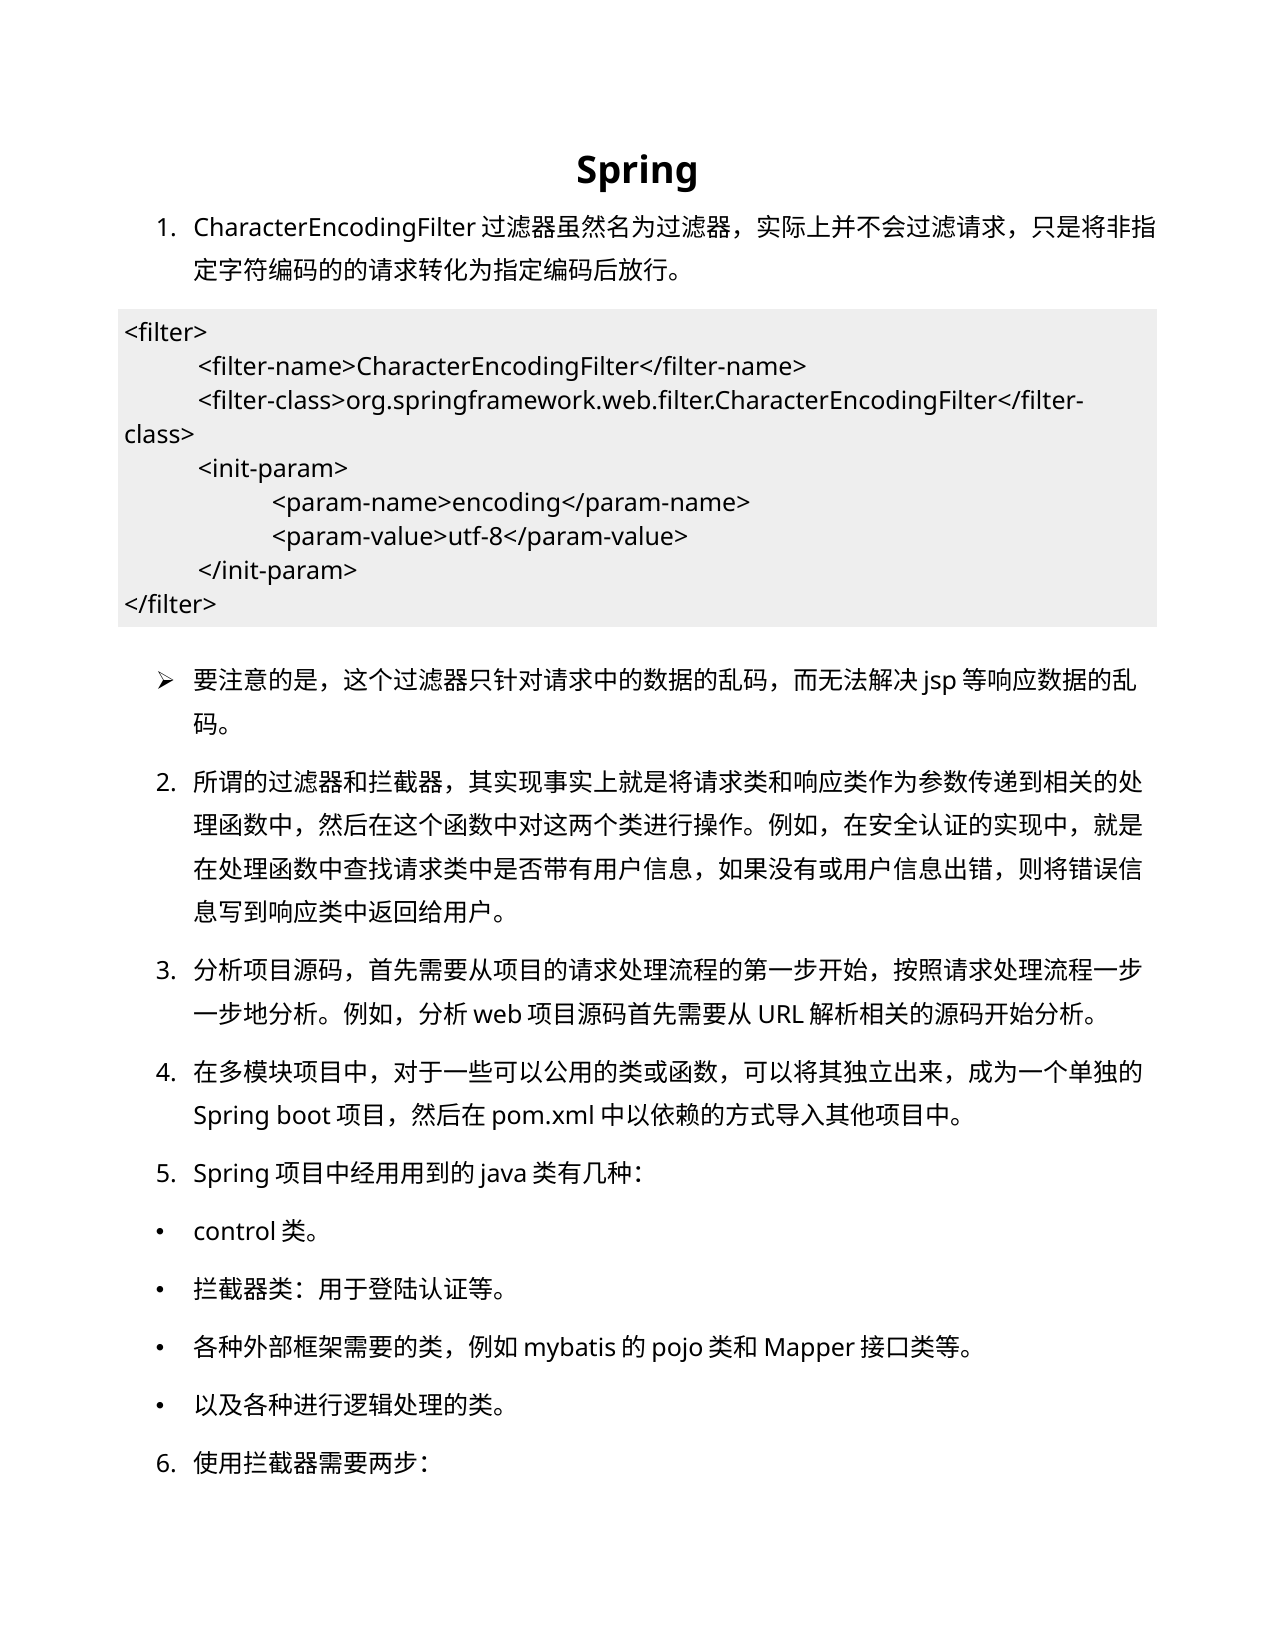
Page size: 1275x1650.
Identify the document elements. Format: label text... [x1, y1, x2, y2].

subtitle Spring [118, 143, 1157, 195]
list 在多模块项目中，对于一些可以公用的类或函数，可以将其独立出来，成为一个单独的Spring boot项目，然后在pom.xml中以依赖的方式导入其他项目中。 [156, 1052, 1157, 1132]
table_header <filter> <filter-name>CharacterEncodingFilter</filter-name> <filter-class>org.springframework.web.filter.CharacterEncodingFilter</filter-class> <init-param> <param-name>encoding</param-name> <param-value>utf-8</param-value> </init-param> </filter> [118, 309, 1157, 627]
list 分析项目源码，首先需要从项目的请求处理流程的第一步开始，按照请求处理流程一步一步地分析。例如，分析web项目源码首先需要从URL解析相关的源码开始分析。 [156, 951, 1157, 1030]
list 使用拦截器需要两步： [156, 1444, 1157, 1480]
list 以及各种进行逻辑处理的类。 [156, 1386, 1157, 1422]
list control类。 [156, 1212, 1157, 1248]
list 拦截器类：用于登陆认证等。 [156, 1269, 1157, 1306]
list 要注意的是，这个过滤器只针对请求中的数据的乱码，而无法解决jsp等响应数据的乱码。 [156, 661, 1157, 741]
list Spring项目中经用用到的java类有几种： [156, 1153, 1157, 1190]
list 各种外部框架需要的类，例如mybatis的pojo类和Mapper接口类等。 [156, 1328, 1157, 1364]
list 所谓的过滤器和拦截器，其实现事实上就是将请求类和响应类作为参数传递到相关的处理函数中，然后在这个函数中对这两个类进行操作。例如，在安全认证的实现中，就是在处理函数中查找请求类中是否带有用户信息，如果没有或用户信息出错，则将错误信息写到响应类中返回给用户。 [156, 762, 1157, 929]
list CharacterEncodingFilter过滤器虽然名为过滤器，实际上并不会过滤请求，只是将非指定字符编码的的请求转化为指定编码后放行。 [156, 207, 1157, 287]
